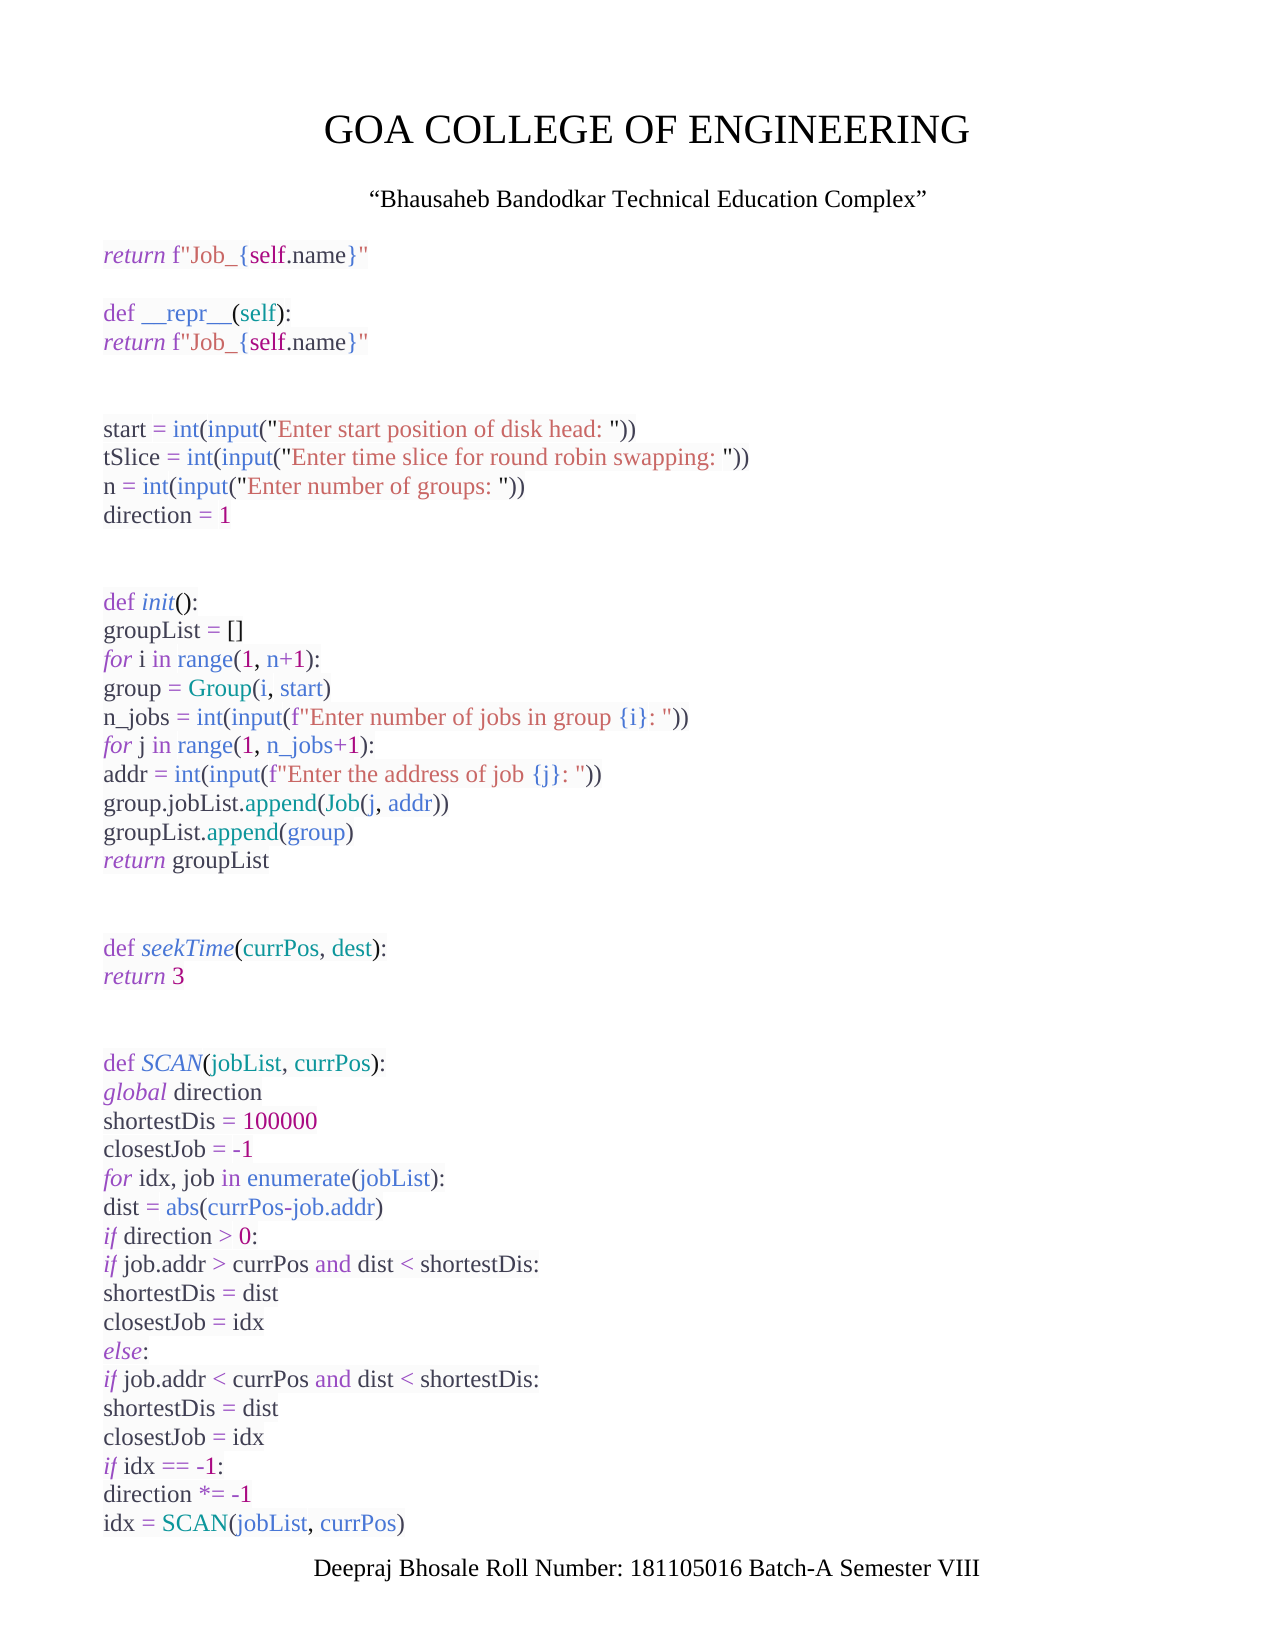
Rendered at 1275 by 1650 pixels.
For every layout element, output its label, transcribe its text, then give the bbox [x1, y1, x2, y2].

text return f"Job_{self.name}" [103, 240, 1191, 269]
text for j in range(1, n_jobs+1): [103, 731, 1191, 759]
text addr = int(input(f"Enter the address of job {j}: ")) [103, 759, 1191, 788]
text dist = abs(currPos-job.addr) [103, 1192, 1191, 1221]
text group = Group(i, start) [103, 673, 1191, 702]
text def __repr__(self): [103, 298, 1191, 327]
text global direction [103, 1077, 1191, 1106]
text start = int(input("Enter start position of disk head: ")) [103, 414, 1191, 442]
text return groupList [103, 846, 1191, 874]
text if job.addr > currPos and dist < shortestDis: [103, 1249, 1191, 1278]
text def init(): [103, 587, 1191, 616]
text def SCAN(jobList, currPos): [103, 1048, 1191, 1077]
text direction = 1 [103, 500, 1191, 529]
text def seekTime(currPos, dest): [103, 933, 1191, 961]
text idx = SCAN(jobList, currPos) [103, 1508, 1191, 1537]
text groupList.append(group) [103, 817, 1191, 846]
text shortestDis = dist [103, 1393, 1191, 1422]
text if job.addr < currPos and dist < shortestDis: [103, 1364, 1191, 1393]
text shortestDis = 100000 [103, 1106, 1191, 1134]
text n = int(input("Enter number of groups: ")) [103, 471, 1191, 500]
text group.jobList.append(Job(j, addr)) [103, 788, 1191, 817]
text n_jobs = int(input(f"Enter number of jobs in group {i}: ")) [103, 702, 1191, 731]
text else: [103, 1336, 1191, 1364]
text groupList = [] [103, 616, 1191, 644]
text for i in range(1, n+1): [103, 644, 1191, 673]
text for idx, job in enumerate(jobList): [103, 1163, 1191, 1192]
text closestJob = -1 [103, 1134, 1191, 1163]
text return f"Job_{self.name}" [103, 327, 1191, 355]
text if direction > 0: [103, 1221, 1191, 1249]
text closestJob = idx [103, 1422, 1191, 1451]
text closestJob = idx [103, 1307, 1191, 1336]
text if idx == -1: [103, 1451, 1191, 1479]
text direction *= -1 [103, 1479, 1191, 1508]
text return 3 [103, 961, 1191, 990]
text shortestDis = dist [103, 1278, 1191, 1307]
text tSlice = int(input("Enter time slice for round robin swapping: ")) [103, 442, 1191, 471]
